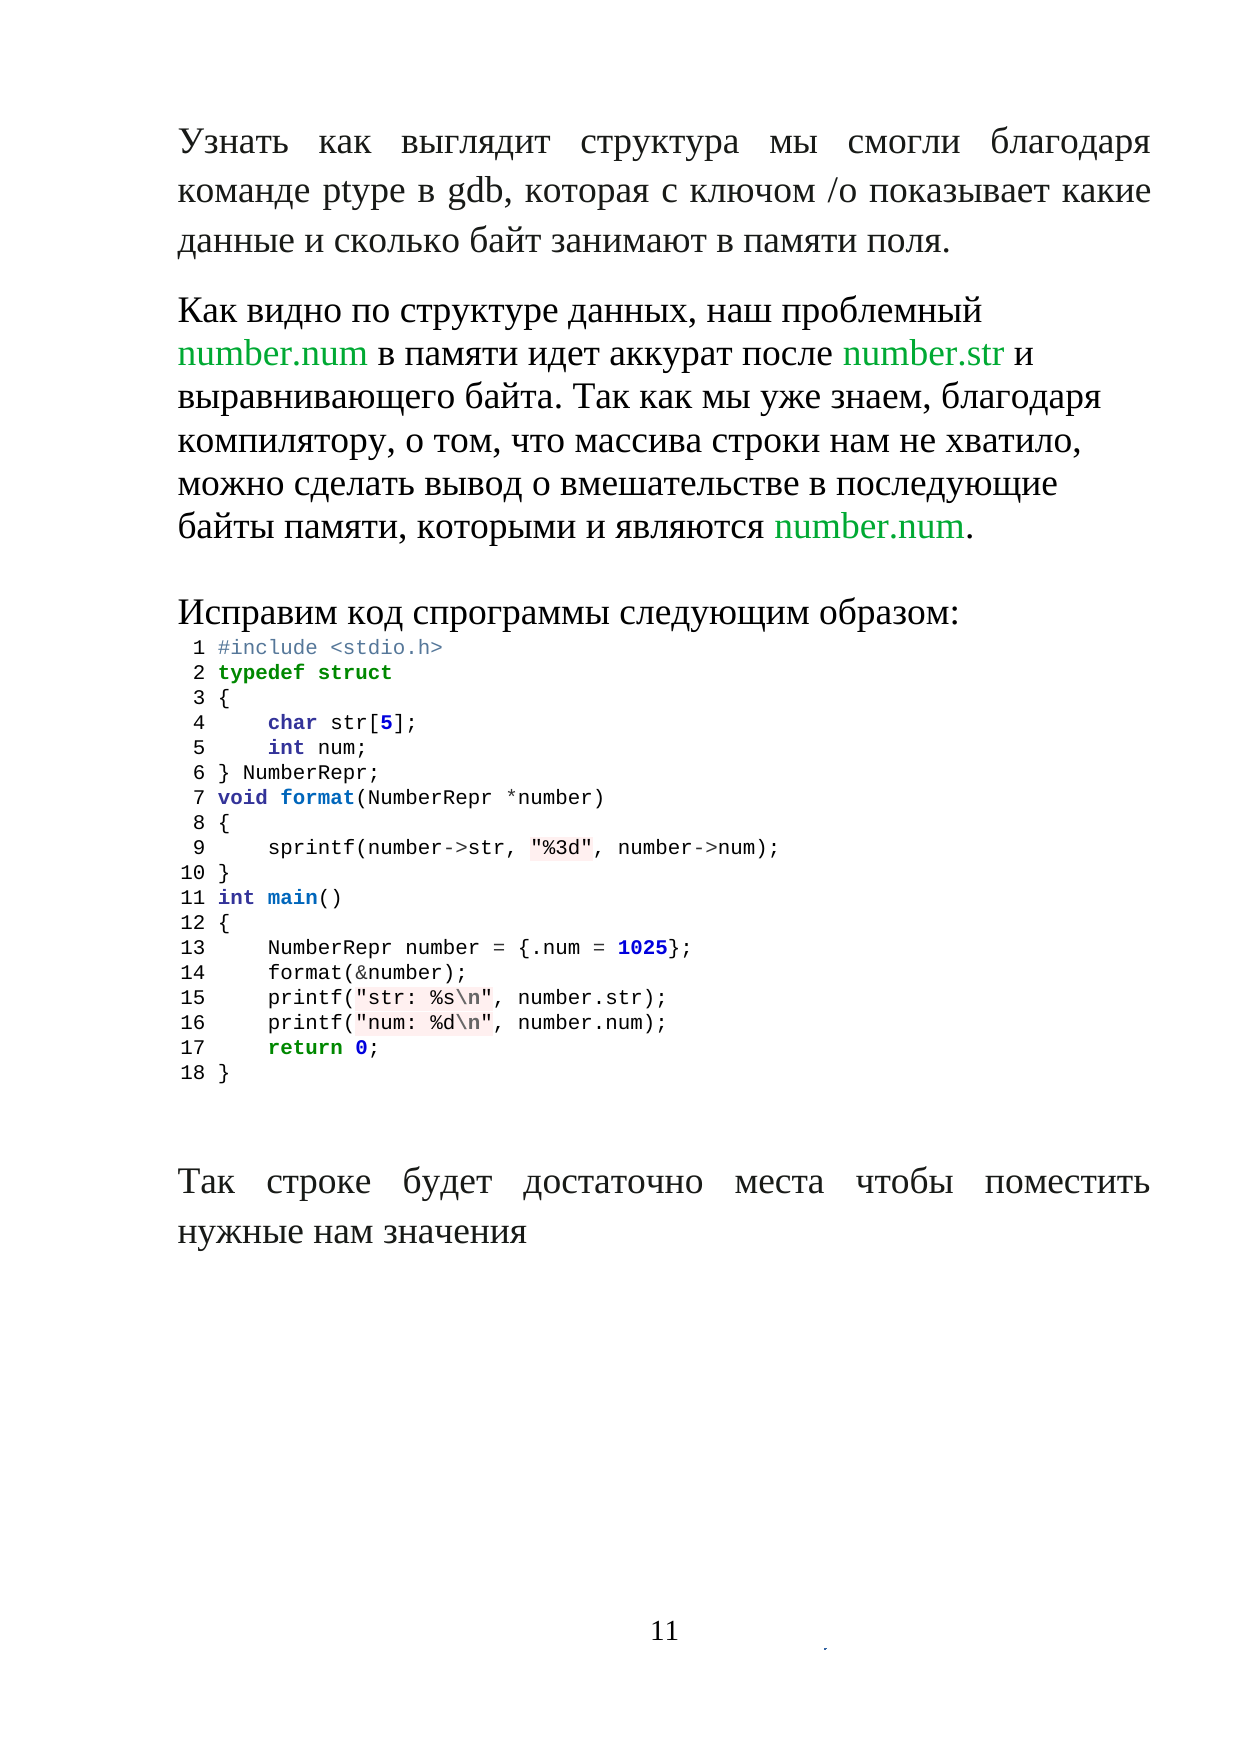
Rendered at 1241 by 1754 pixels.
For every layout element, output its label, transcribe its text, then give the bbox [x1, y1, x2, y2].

text Как видно по структуре данных, наш проблемный number.num в памяти идет аккурат после number.str и выравнивающего байта. Так как мы уже знаем, благодаря компилятору, о том, что массива строки нам не хватило, можно сделать вывод о вмешательстве в последующие байты памяти, которыми и являются number.num. [177, 288, 1152, 546]
table_header 1 2 3 4 5 6 7 8 9 10 11 12 13 14 15 16 17 18 [177, 633, 215, 1088]
text Узнать как выглядит структура мы смогли благодаря команде ptype в gdb, которая с ключом /o показывает какие данные и сколько байт занимают в памяти поля. [177, 118, 1152, 260]
text Исправим код спрограммы следующим образом: [177, 589, 1152, 633]
text Так строке будет достаточно места чтобы поместить нужные нам значения [177, 1159, 1152, 1252]
table_header #include <stdio.h> typedef struct { char str[5]; int num; } NumberRepr; void format(NumberRepr *number) { sprintf(number->str, "%3d", number->num); } int main() { NumberRepr number = {.num = 1025}; format(&number); printf("str: %s\n", number.str); printf("num: %d\n", number.num); return 0; } [215, 633, 830, 1088]
